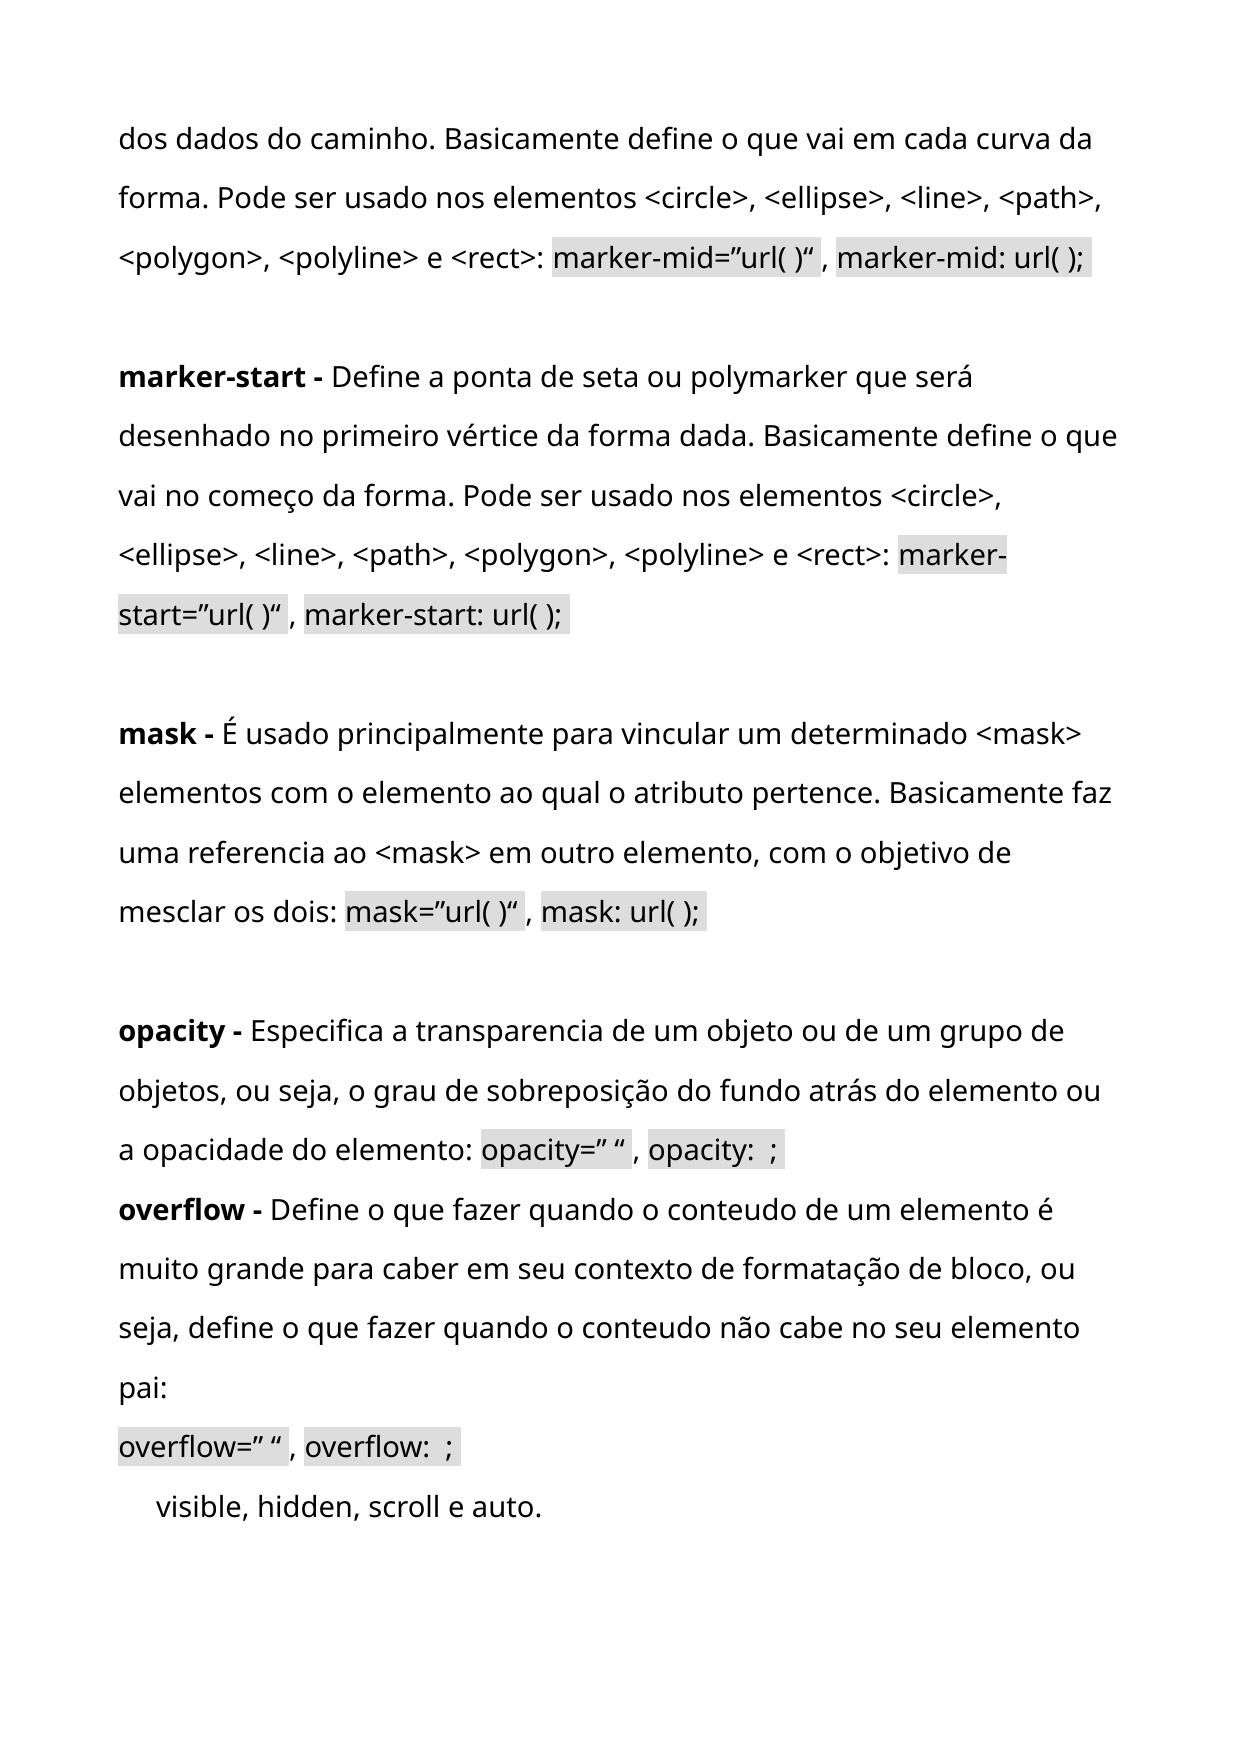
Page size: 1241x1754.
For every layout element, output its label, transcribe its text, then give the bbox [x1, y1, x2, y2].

text visible, hidden, scroll e auto. [118, 1486, 1122, 1526]
text dos dados do caminho. Basicamente define o que vai em cada curva da forma. Pode ser usado nos elementos <circle>, <ellipse>, <line>, <path>, <polygon>, <polyline> e <rect>: marker-mid=”url( )“ , marker-mid: url( ); [118, 118, 1122, 277]
text overflow - Define o que fazer quando o conteudo de um elemento é muito grande para caber em seu contexto de formatação de bloco, ou seja, define o que fazer quando o conteudo não cabe no seu elemento pai: [118, 1189, 1122, 1407]
text mask - É usado principalmente para vincular um determinado <mask> elementos com o elemento ao qual o atributo pertence. Basicamente faz uma referencia ao <mask> em outro elemento, com o objetivo de mesclar os dois: mask=”url( )“ , mask: url( ); [118, 713, 1122, 931]
text marker-start - Define a ponta de seta ou polymarker que será desenhado no primeiro vértice da forma dada. Basicamente define o que vai no começo da forma. Pode ser usado nos elementos <circle>, <ellipse>, <line>, <path>, <polygon>, <polyline> e <rect>: marker-start=”url( )“ , marker-start: url( ); [118, 356, 1122, 634]
text overflow=” “ , overflow: ; [118, 1427, 1122, 1466]
text opacity - Especifica a transparencia de um objeto ou de um grupo de objetos, ou seja, o grau de sobreposição do fundo atrás do elemento ou a opacidade do elemento: opacity=” “ , opacity: ; [118, 1010, 1122, 1169]
